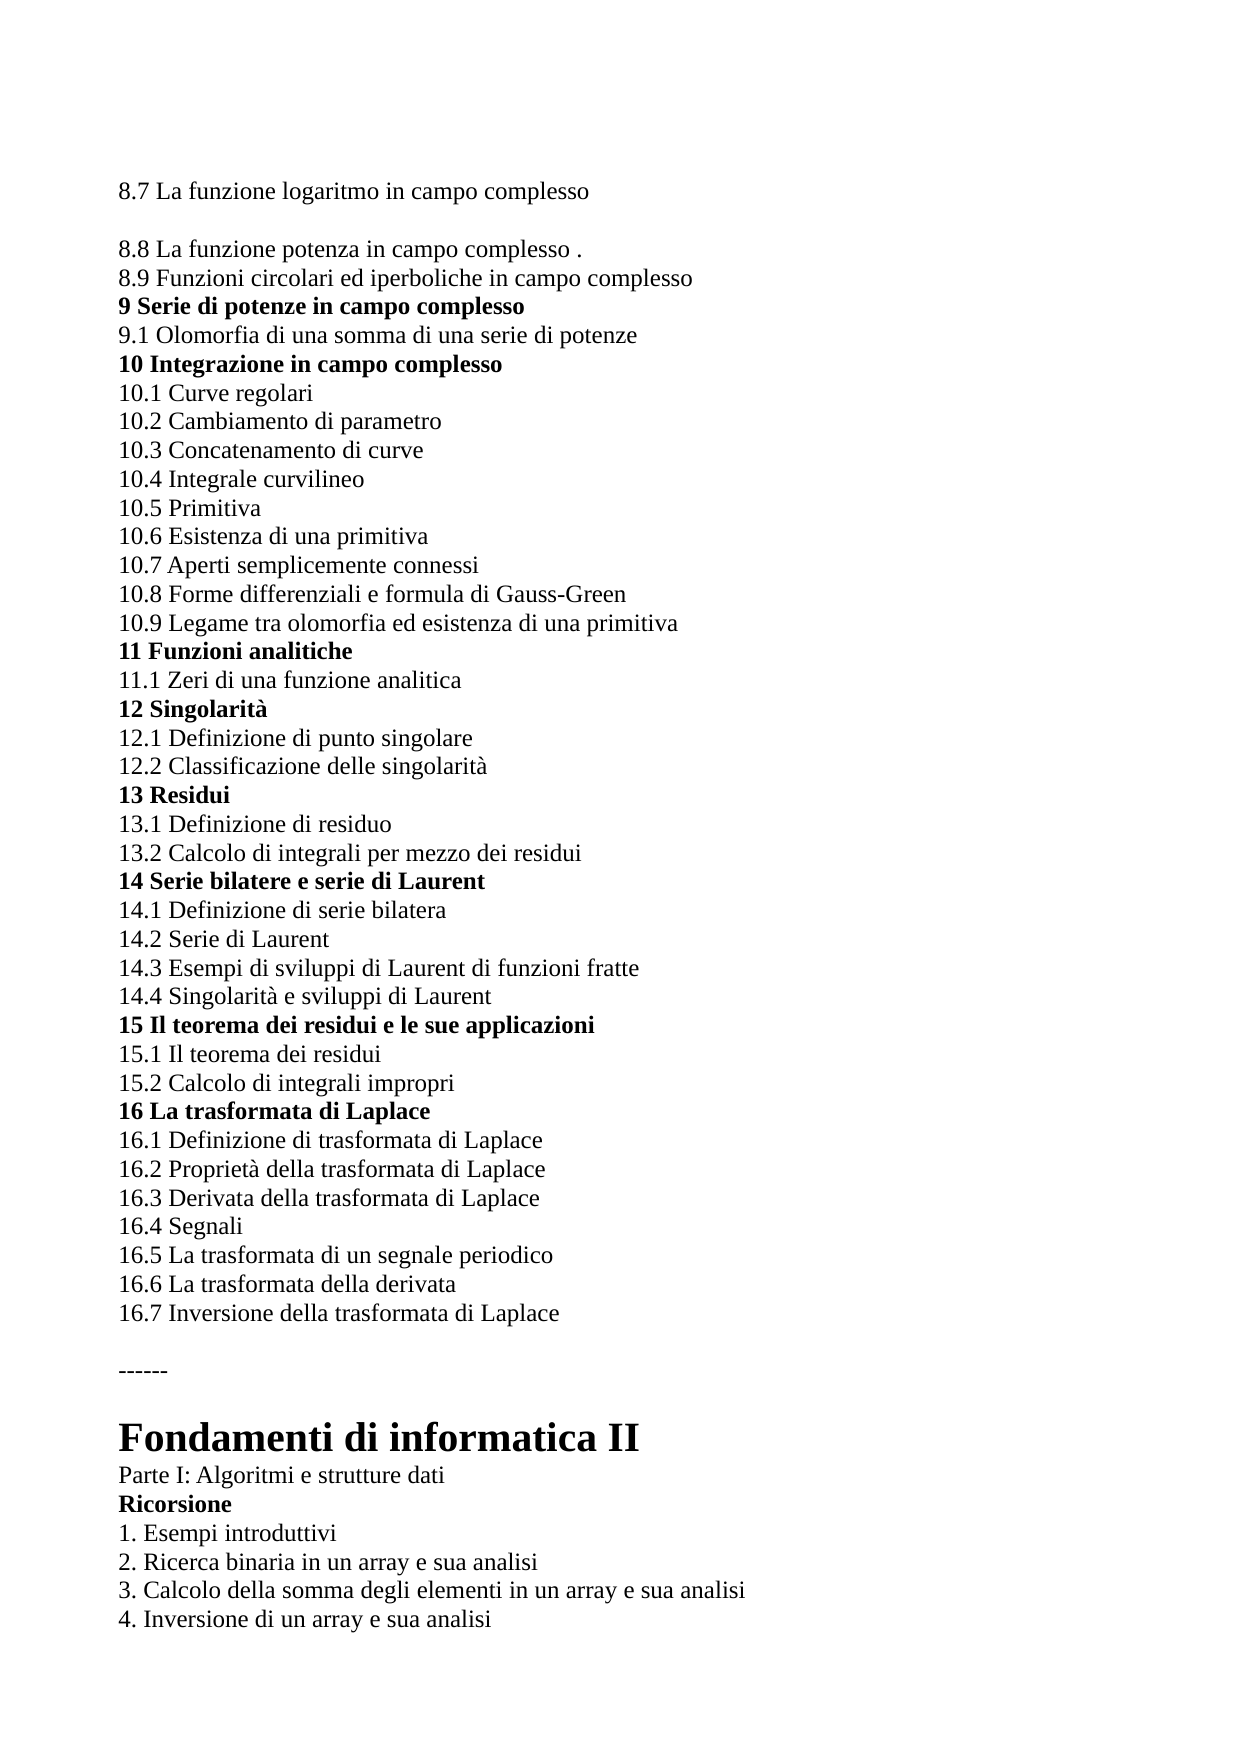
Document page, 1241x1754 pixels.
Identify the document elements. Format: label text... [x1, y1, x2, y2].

text 12 Singolarità [118, 694, 1122, 723]
text 10.4 Integrale curvilineo [118, 464, 1122, 493]
text Fondamenti di informatica II [118, 1413, 1122, 1461]
text 16.2 Proprietà della trasformata di Laplace [118, 1154, 1122, 1183]
text 8.9 Funzioni circolari ed iperboliche in campo complesso [118, 263, 1122, 291]
text 16 La trasformata di Laplace [118, 1096, 1122, 1125]
text 8.7 La funzione logaritmo in campo complesso [118, 176, 1122, 205]
text 2. Ricerca binaria in un array e sua analisi [118, 1547, 1122, 1576]
text 10.2 Cambiamento di parametro [118, 406, 1122, 435]
text 10.5 Primitiva [118, 493, 1122, 521]
text 14.4 Singolarità e sviluppi di Laurent [118, 981, 1122, 1010]
text 14.3 Esempi di sviluppi di Laurent di funzioni fratte [118, 953, 1122, 981]
text 10 Integrazione in campo complesso [118, 349, 1122, 378]
text 4. Inversione di un array e sua analisi [118, 1604, 1122, 1633]
text 1. Esempi introduttivi [118, 1518, 1122, 1547]
text 13.1 Definizione di residuo [118, 809, 1122, 838]
text 16.4 Segnali [118, 1211, 1122, 1240]
text Parte I: Algoritmi e strutture dati [118, 1461, 1122, 1489]
text 12.2 Classificazione delle singolarità [118, 751, 1122, 780]
text 14.2 Serie di Laurent [118, 924, 1122, 953]
text 10.3 Concatenamento di curve [118, 435, 1122, 464]
text 10.9 Legame tra olomorfia ed esistenza di una primitiva [118, 608, 1122, 636]
text 10.6 Esistenza di una primitiva [118, 521, 1122, 550]
text 14.1 Definizione di serie bilatera [118, 895, 1122, 924]
text 16.3 Derivata della trasformata di Laplace [118, 1183, 1122, 1211]
text 9.1 Olomorfia di una somma di una serie di potenze [118, 320, 1122, 349]
text 16.5 La trasformata di un segnale periodico [118, 1240, 1122, 1269]
text 8.8 La funzione potenza in campo complesso . [118, 234, 1122, 263]
text 3. Calcolo della somma degli elementi in un array e sua analisi [118, 1576, 1122, 1604]
text 13 Residui [118, 780, 1122, 809]
text 10.1 Curve regolari [118, 378, 1122, 406]
text 10.8 Forme differenziali e formula di Gauss-Green [118, 579, 1122, 608]
text 15.1 Il teorema dei residui [118, 1039, 1122, 1068]
text ------ [118, 1355, 1122, 1384]
text 13.2 Calcolo di integrali per mezzo dei residui [118, 838, 1122, 866]
text 11 Funzioni analitiche [118, 636, 1122, 665]
text 11.1 Zeri di una funzione analitica [118, 665, 1122, 694]
text 9 Serie di potenze in campo complesso [118, 291, 1122, 320]
text 16.1 Definizione di trasformata di Laplace [118, 1125, 1122, 1154]
text 14 Serie bilatere e serie di Laurent [118, 866, 1122, 895]
text 16.6 La trasformata della derivata [118, 1269, 1122, 1298]
text 15.2 Calcolo di integrali impropri [118, 1068, 1122, 1096]
text Ricorsione [118, 1489, 1122, 1518]
text 10.7 Aperti semplicemente connessi [118, 550, 1122, 579]
text 16.7 Inversione della trasformata di Laplace [118, 1298, 1122, 1326]
text 12.1 Definizione di punto singolare [118, 723, 1122, 751]
text 15 Il teorema dei residui e le sue applicazioni [118, 1010, 1122, 1039]
